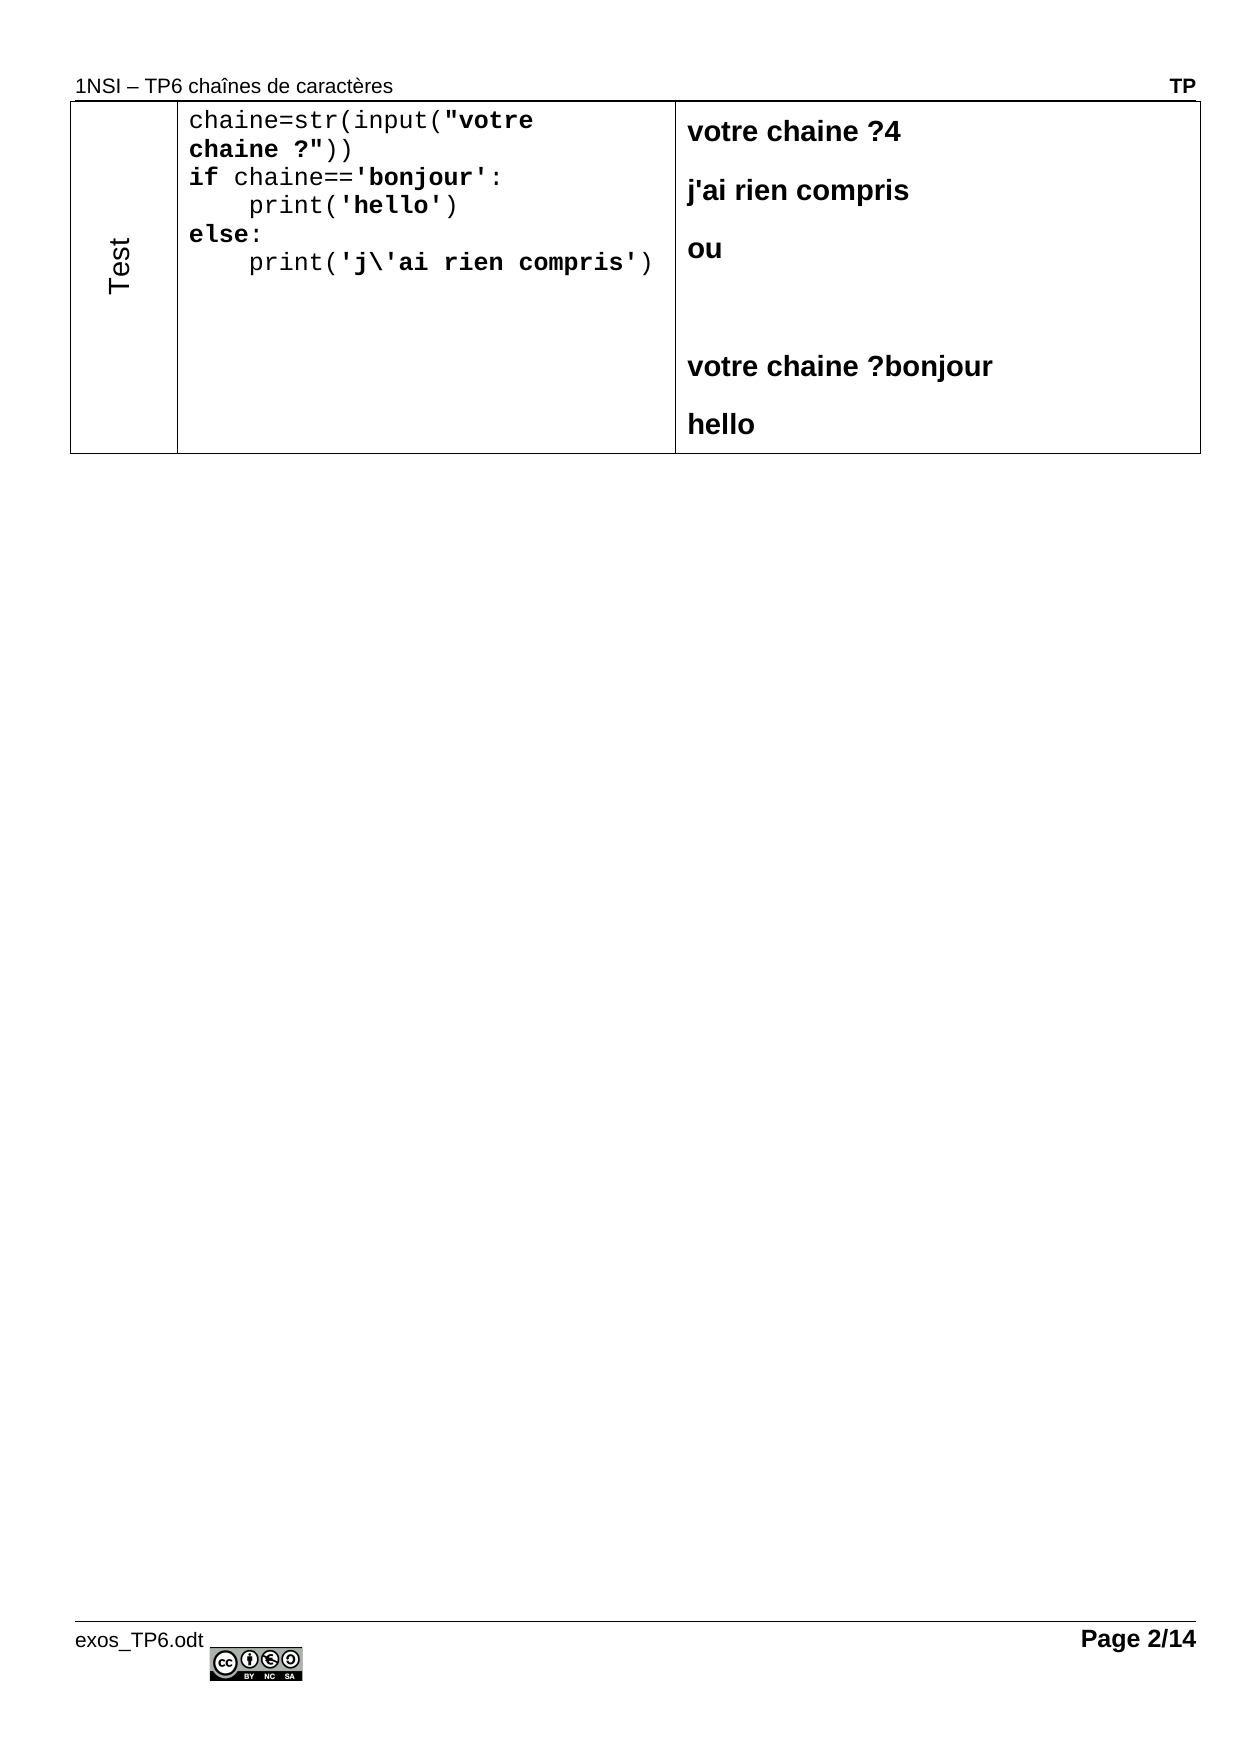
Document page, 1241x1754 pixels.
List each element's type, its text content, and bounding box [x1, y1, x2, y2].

picture [209, 1647, 303, 1681]
table_cell chaine=str(input("votre chaine ?")) if chaine=='bonjour': print('hello') else: print('j\'ai rien compris') [178, 102, 675, 453]
table_cell Test [71, 102, 177, 453]
table_cell votre chaine ?4 j'ai rien compris ou votre chaine ?bonjour hello [676, 102, 1200, 453]
